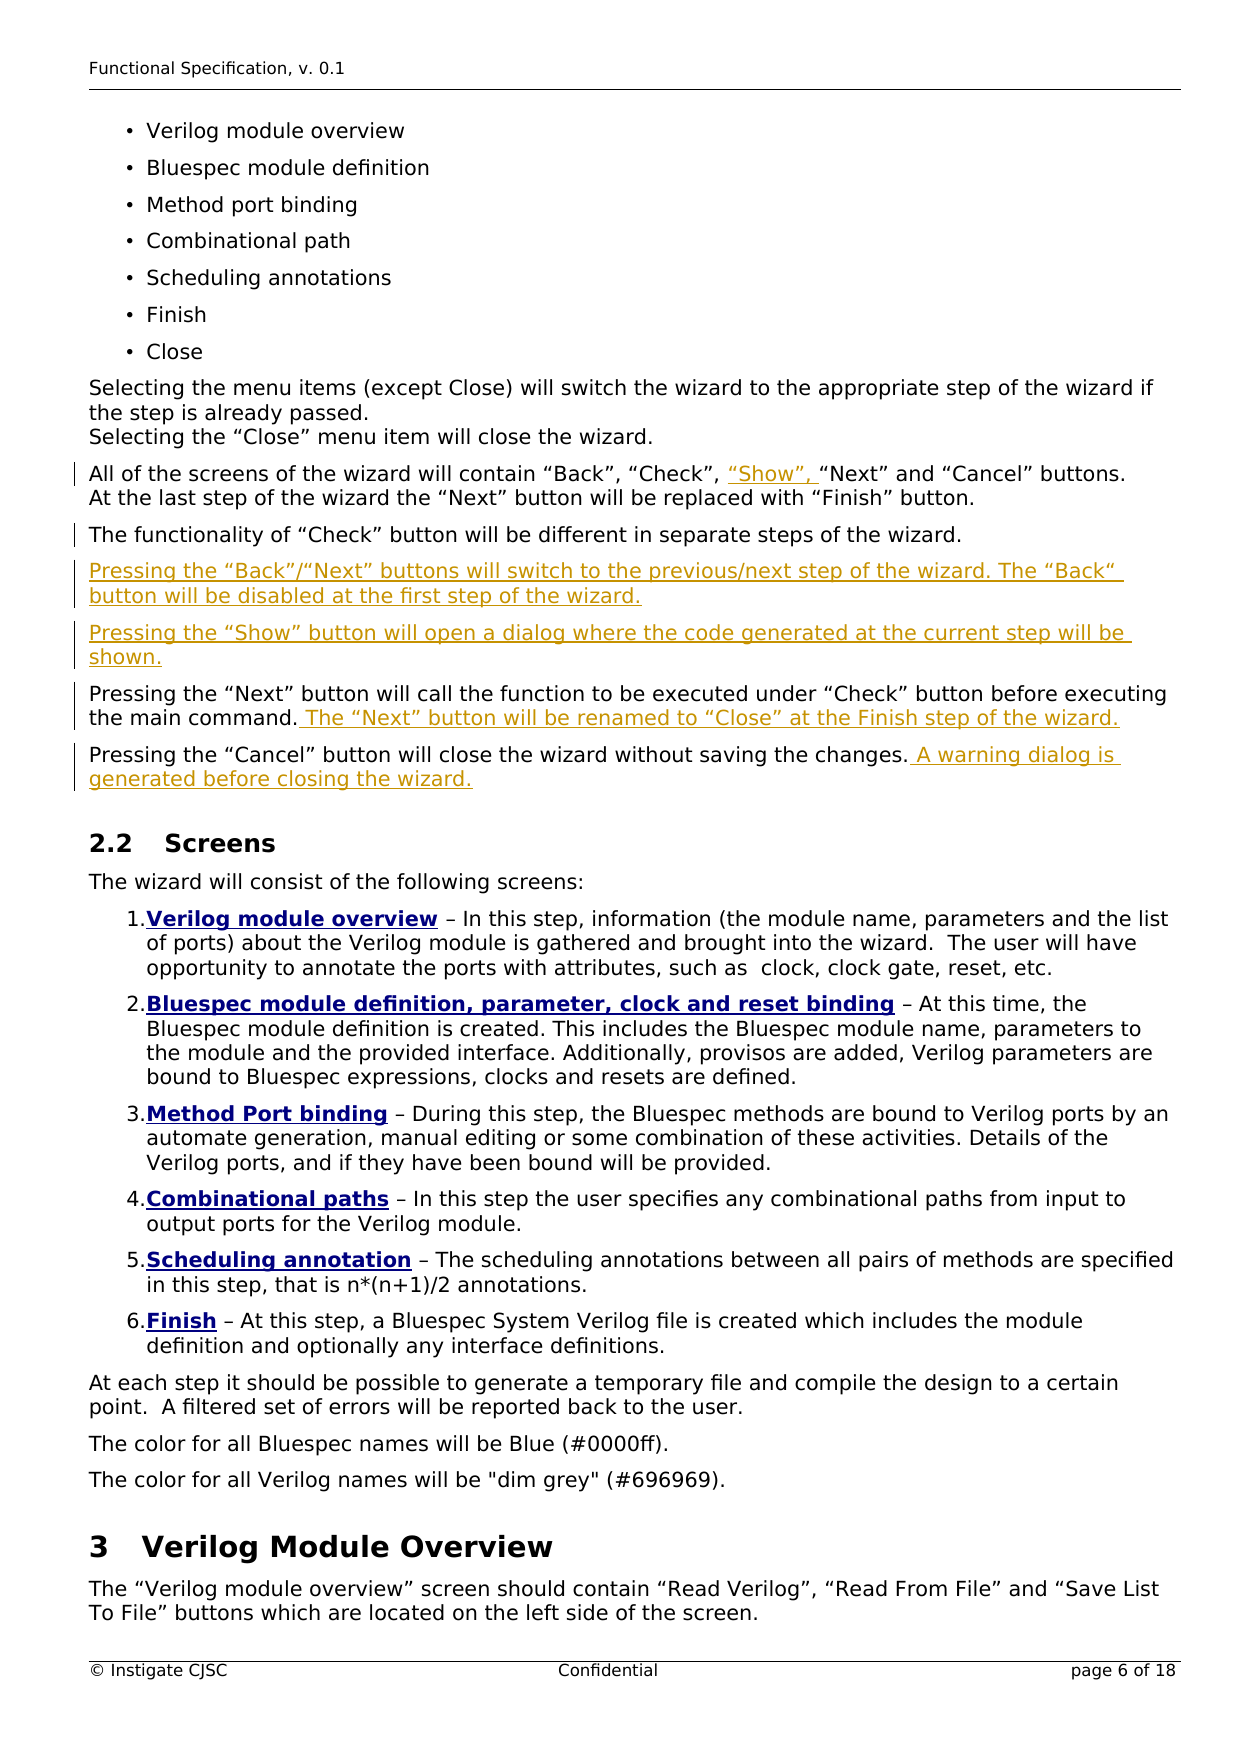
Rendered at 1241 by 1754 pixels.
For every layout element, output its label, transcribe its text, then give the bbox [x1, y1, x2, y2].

text At each step it should be possible to generate a temporary file and compile the design to a certain point. A filtered set of errors will be reported back to the user. [88, 1371, 1181, 1419]
list Verilog module overview [126, 119, 1181, 143]
list Scheduling annotation – The scheduling annotations between all pairs of methods are specified in this step, that is n*(n+1)/2 annotations. [126, 1248, 1181, 1297]
text The wizard will consist of the following screens: [88, 870, 1181, 895]
list Finish [126, 303, 1181, 327]
text Pressing the “Back”/“Next” buttons will switch to the previous/next step of the wizard. The “Back“ button will be disabled at the first step of the wizard. [88, 559, 1181, 608]
text The color for all Verilog names will be "dim grey" (#696969). [88, 1468, 1181, 1493]
text All of the screens of the wizard will contain “Back”, “Check”, “Show”, “Next” and “Cancel” buttons. At the last step of the wizard the “Next” button will be replaced with “Finish” button. [88, 462, 1181, 510]
list Finish – At this step, a Bluespec System Verilog file is created which includes the module definition and optionally any interface definitions. [126, 1309, 1181, 1358]
list Combinational paths – In this step the user specifies any combinational paths from input to output ports for the Verilog module. [126, 1187, 1181, 1236]
list Method port binding [126, 193, 1181, 217]
list Bluespec module definition [126, 156, 1181, 180]
subtitle Verilog Module Overview [88, 1530, 1181, 1564]
text Selecting the menu items (except Close) will switch the wizard to the appropriate step of the wizard if the step is already passed. Selecting the “Close” menu item will close the wizard. [88, 376, 1181, 449]
subtitle Screens [88, 829, 1181, 858]
text The color for all Bluespec names will be Blue (#0000ff). [88, 1432, 1181, 1456]
text The functionality of “Check” button will be different in separate steps of the wizard. [88, 523, 1181, 547]
list Combinational path [126, 229, 1181, 254]
text The “Verilog module overview” screen should contain “Read Verilog”, “Read From File” and “Save List To File” buttons which are located on the left side of the screen. [88, 1577, 1181, 1625]
list Scheduling annotations [126, 266, 1181, 290]
text Pressing the “Show” button will open a dialog where the code generated at the current step will be shown.Pressing the “Next” button will call the function to be executed under “Check” button before executing the main command. The “Next” button will be renamed to “Close” at the Finish step of the wizard.Pressing the “Cancel” button will close the wizard without saving the changes. A warning dialog is generated before closing the wizard. [88, 621, 1181, 669]
list Method Port binding – During this step, the Bluespec methods are bound to Verilog ports by an automate generation, manual editing or some combination of these activities. Details of the Verilog ports, and if they have been bound will be provided. [126, 1102, 1181, 1175]
list Verilog module overview – In this step, information (the module name, parameters and the list of ports) about the Verilog module is gathered and brought into the wizard. The user will have opportunity to annotate the ports with attributes, such as clock, clock gate, reset, etc. [126, 907, 1181, 980]
list Close [126, 340, 1181, 364]
list Bluespec module definition, parameter, clock and reset binding – At this time, the Bluespec module definition is created. This includes the Bluespec module name, parameters to the module and the provided interface. Additionally, provisos are added, Verilog parameters are bound to Bluespec expressions, clocks and resets are defined. [126, 992, 1181, 1089]
